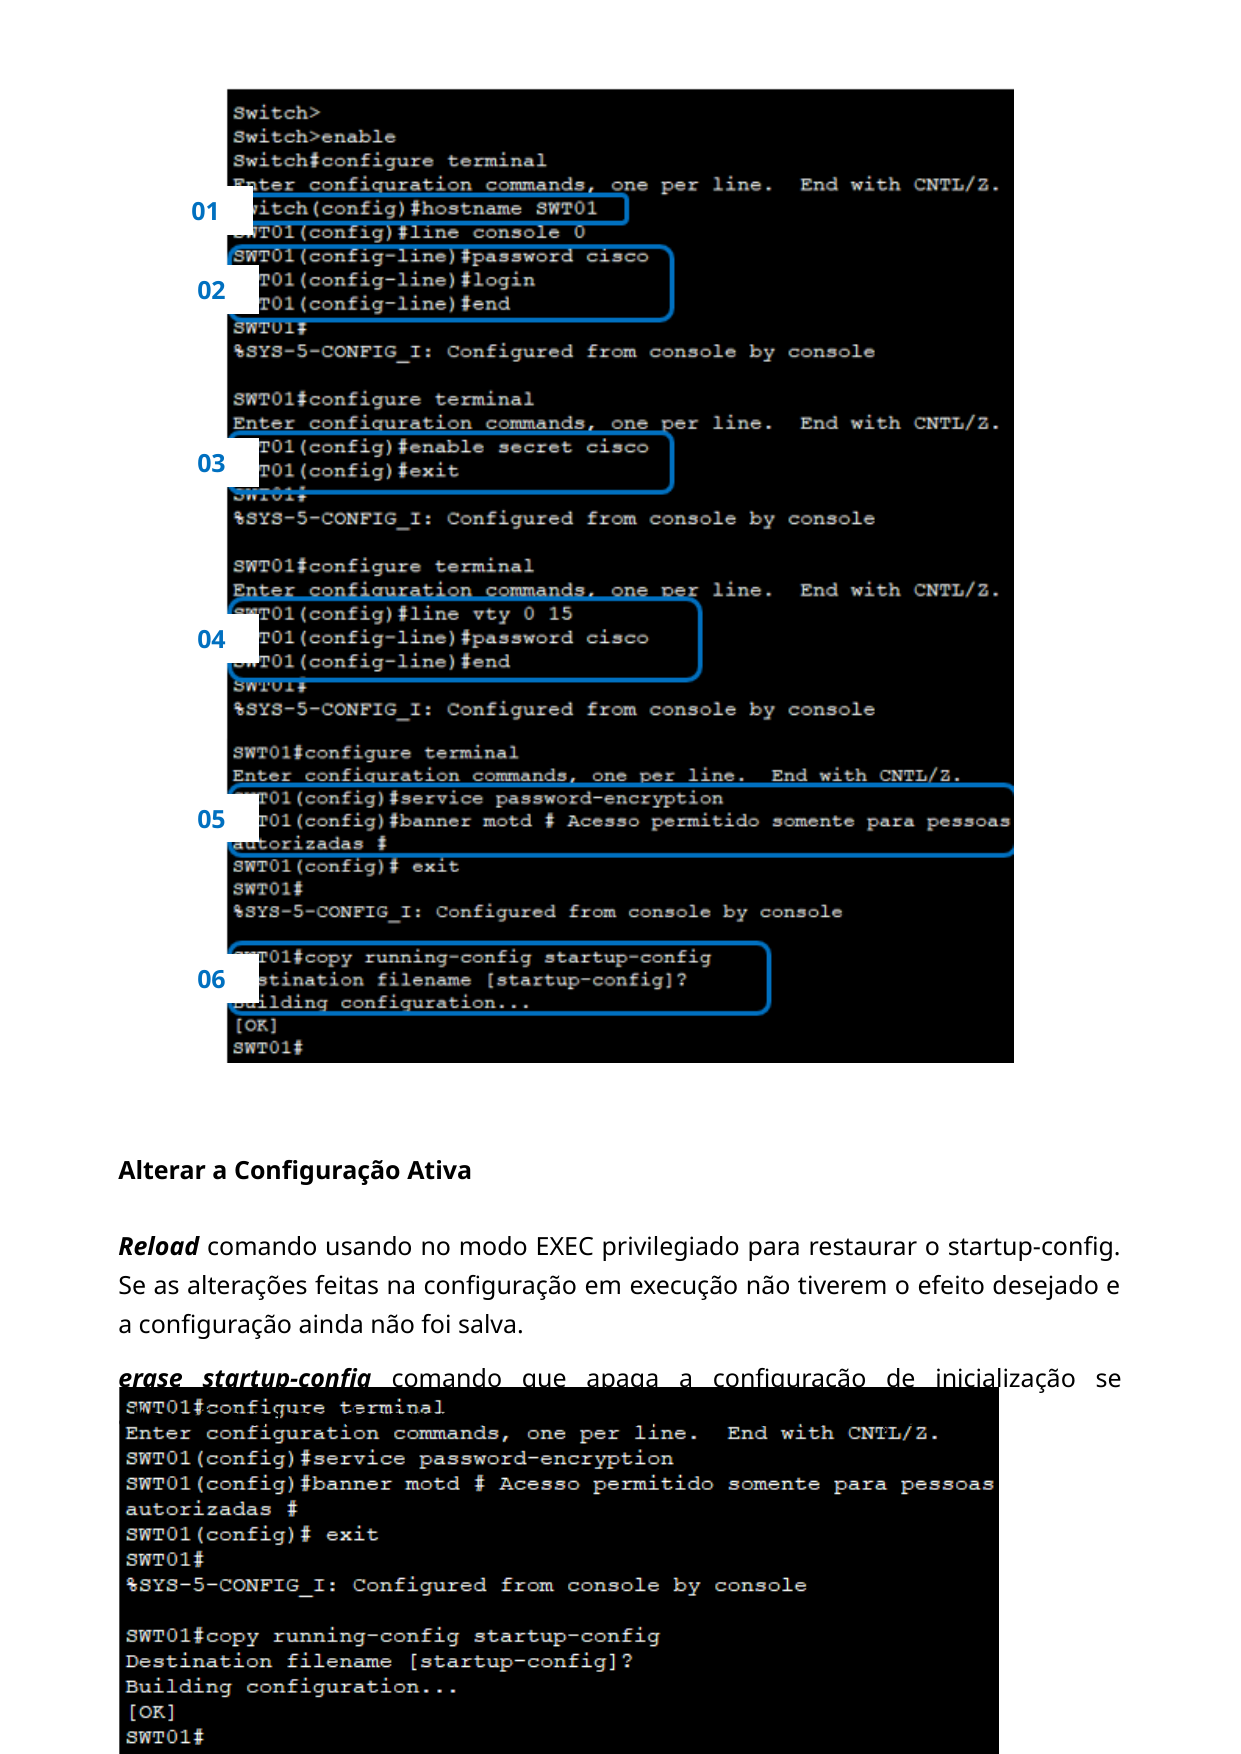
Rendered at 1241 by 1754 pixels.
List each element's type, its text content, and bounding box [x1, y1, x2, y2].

text 01 [191, 194, 238, 227]
text erase startup-config comando que apaga a configuração de inicialização se alterações indesejadas foram salvas na configuração de inicialização. [118, 1361, 1122, 1434]
text 02 [197, 273, 244, 306]
text 03 [197, 445, 244, 479]
text 05 [197, 801, 244, 835]
text 06 [197, 962, 244, 995]
text 04 [197, 622, 244, 655]
text Reload comando usando no modo EXEC privilegiado para restaurar o startup-config. Se as alterações feitas na configuração em execução não tiverem o efeito desejado e a configuração ainda não foi salva. [118, 1229, 1122, 1341]
text Alterar a Configuração Ativa [118, 1153, 1122, 1187]
